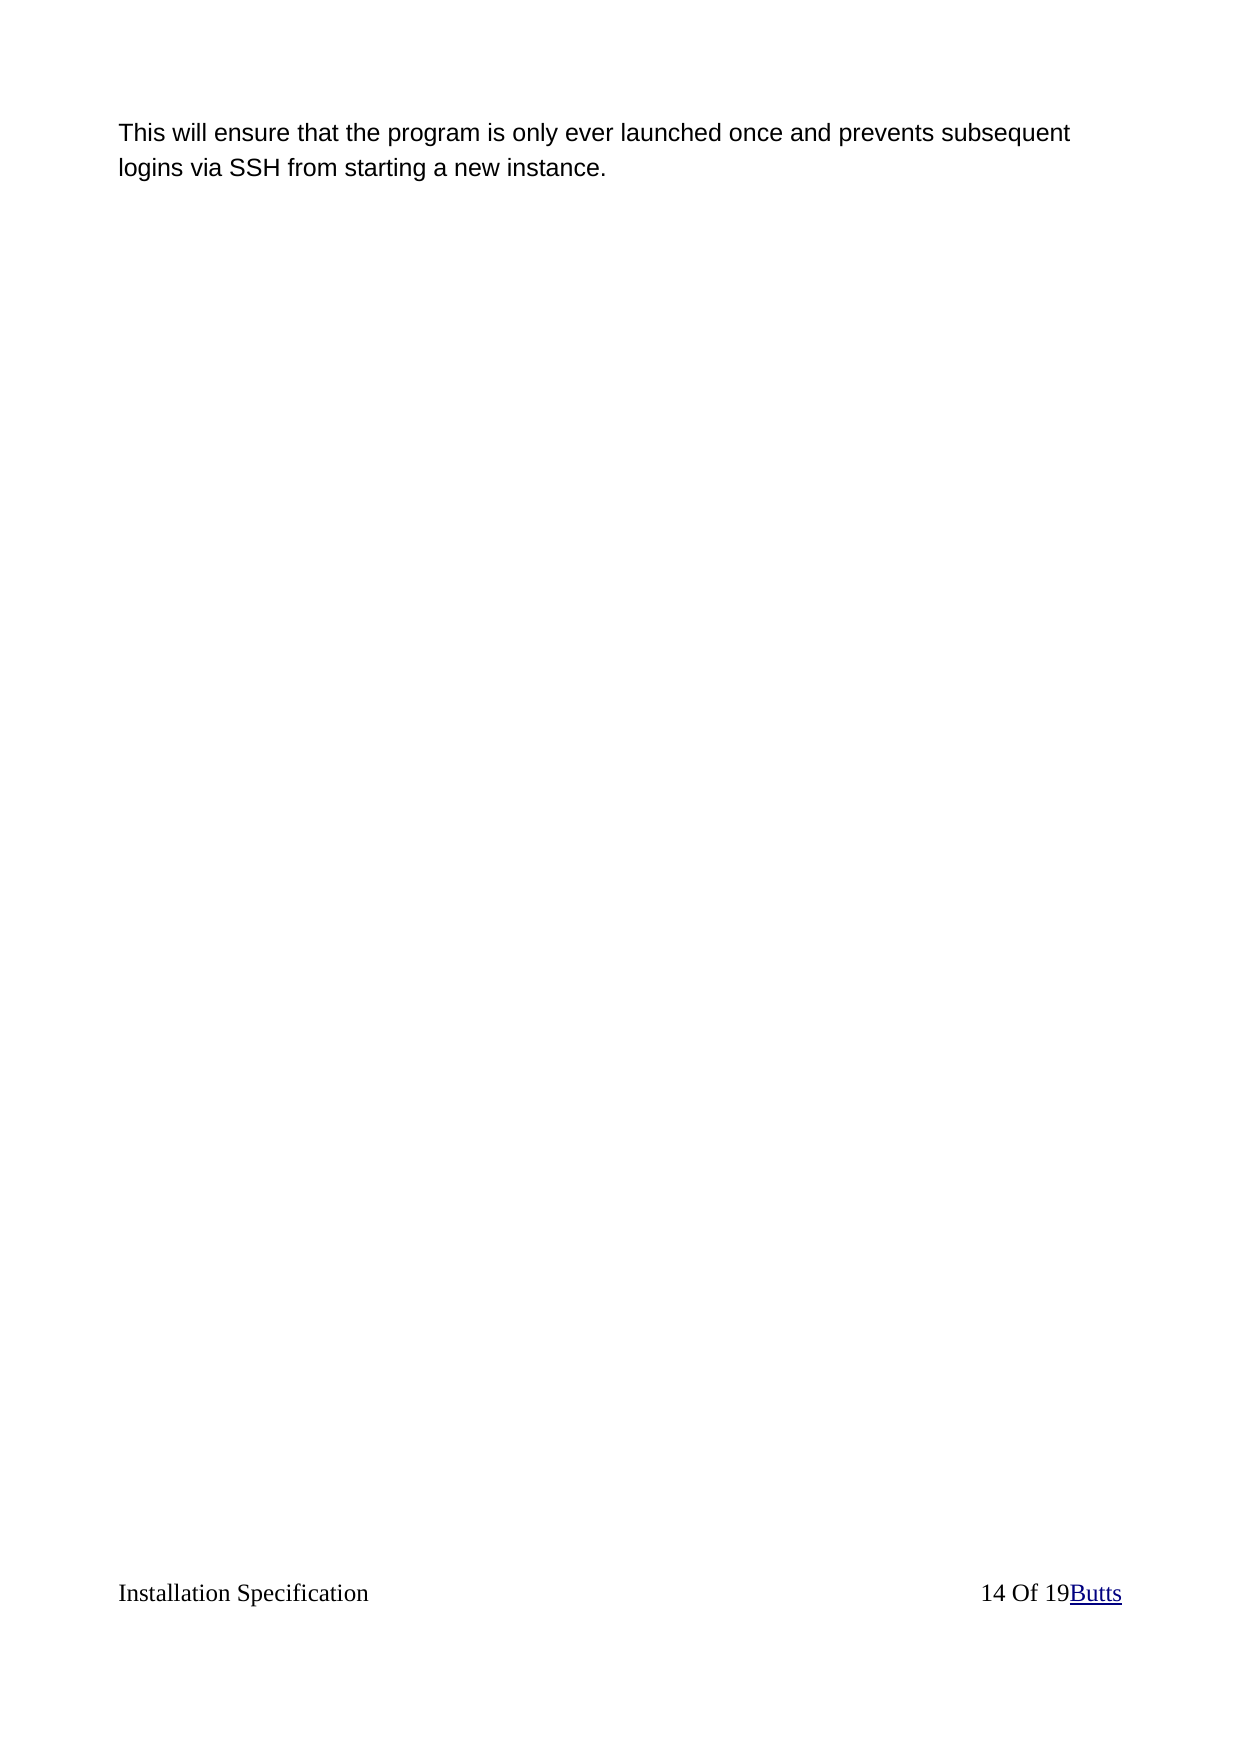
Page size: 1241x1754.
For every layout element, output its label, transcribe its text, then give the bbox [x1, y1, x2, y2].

text This will ensure that the program is only ever launched once and prevents subsequent logins via SSH from starting a new instance. [118, 118, 1122, 181]
